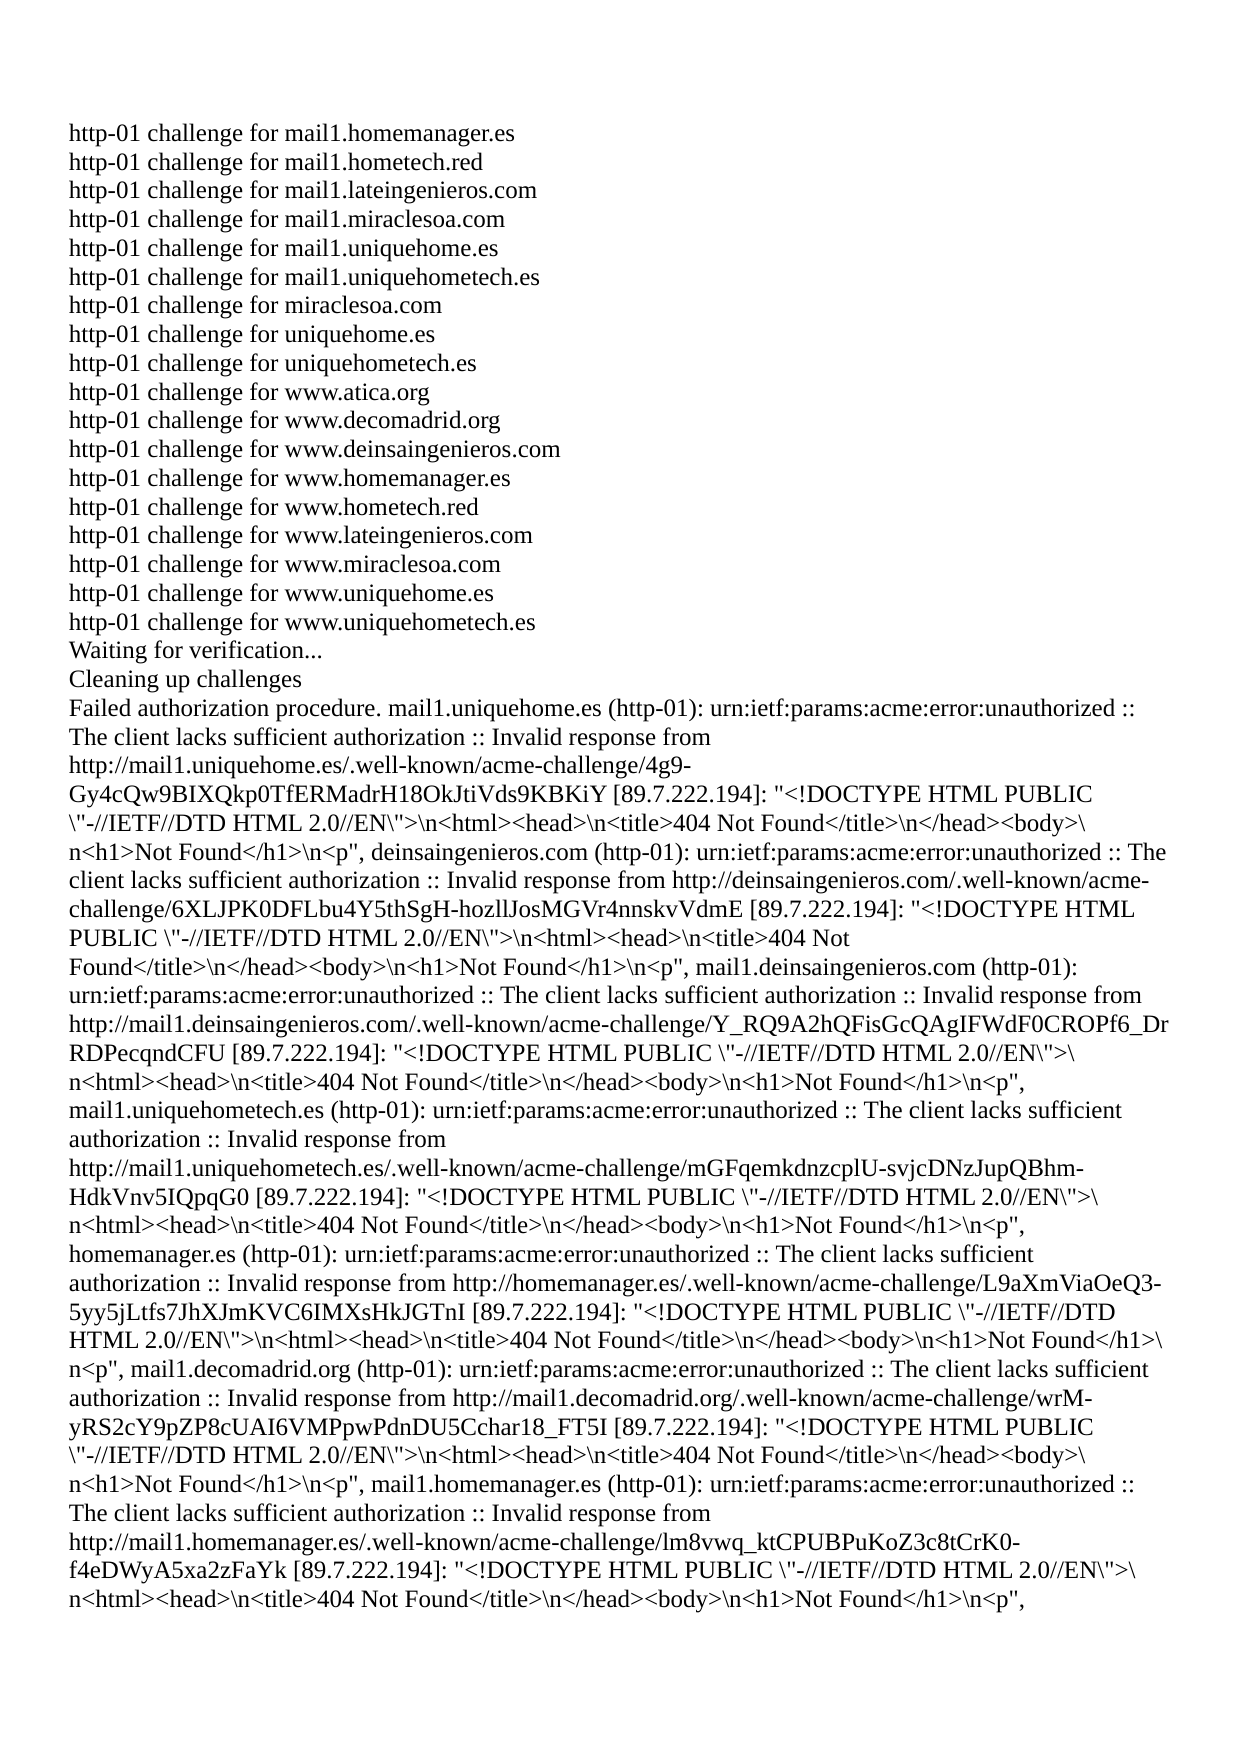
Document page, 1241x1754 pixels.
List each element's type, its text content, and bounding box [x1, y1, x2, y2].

text http-01 challenge for mail1.uniquehome.es [69, 233, 1170, 262]
text http-01 challenge for www.decomadrid.org [69, 406, 1170, 434]
text http-01 challenge for www.hometech.red [69, 492, 1170, 521]
text http-01 challenge for www.homemanager.es [69, 463, 1170, 492]
text http-01 challenge for www.uniquehome.es [69, 578, 1170, 607]
text http-01 challenge for mail1.homemanager.es [69, 118, 1170, 147]
text Failed authorization procedure. mail1.uniquehome.es (http-01): urn:ietf:params:acme:error:unauthorized :: The client lacks sufficient authorization :: Invalid response from http://mail1.uniquehome.es/.well-known/acme-challenge/4g9-Gy4cQw9BIXQkp0TfERMadrH18OkJtiVds9KBKiY [89.7.222.194]: "<!DOCTYPE HTML PUBLIC \"-//IETF//DTD HTML 2.0//EN\">\n<html><head>\n<title>404 Not Found</title>\n</head><body>\n<h1>Not Found</h1>\n<p", deinsaingenieros.com (http-01): urn:ietf:params:acme:error:unauthorized :: The client lacks sufficient authorization :: Invalid response from http://deinsaingenieros.com/.well-known/acme-challenge/6XLJPK0DFLbu4Y5thSgH-hozllJosMGVr4nnskvVdmE [89.7.222.194]: "<!DOCTYPE HTML PUBLIC \"-//IETF//DTD HTML 2.0//EN\">\n<html><head>\n<title>404 Not Found</title>\n</head><body>\n<h1>Not Found</h1>\n<p", mail1.deinsaingenieros.com (http-01): urn:ietf:params:acme:error:unauthorized :: The client lacks sufficient authorization :: Invalid response from http://mail1.deinsaingenieros.com/.well-known/acme-challenge/Y_RQ9A2hQFisGcQAgIFWdF0CROPf6_DrRDPecqndCFU [89.7.222.194]: "<!DOCTYPE HTML PUBLIC \"-//IETF//DTD HTML 2.0//EN\">\n<html><head>\n<title>404 Not Found</title>\n</head><body>\n<h1>Not Found</h1>\n<p", mail1.uniquehometech.es (http-01): urn:ietf:params:acme:error:unauthorized :: The client lacks sufficient authorization :: Invalid response from http://mail1.uniquehometech.es/.well-known/acme-challenge/mGFqemkdnzcplU-svjcDNzJupQBhm-HdkVnv5IQpqG0 [89.7.222.194]: "<!DOCTYPE HTML PUBLIC \"-//IETF//DTD HTML 2.0//EN\">\n<html><head>\n<title>404 Not Found</title>\n</head><body>\n<h1>Not Found</h1>\n<p", homemanager.es (http-01): urn:ietf:params:acme:error:unauthorized :: The client lacks sufficient authorization :: Invalid response from http://homemanager.es/.well-known/acme-challenge/L9aXmViaOeQ3-5yy5jLtfs7JhXJmKVC6IMXsHkJGTnI [89.7.222.194]: "<!DOCTYPE HTML PUBLIC \"-//IETF//DTD HTML 2.0//EN\">\n<html><head>\n<title>404 Not Found</title>\n</head><body>\n<h1>Not Found</h1>\n<p", mail1.decomadrid.org (http-01): urn:ietf:params:acme:error:unauthorized :: The client lacks sufficient authorization :: Invalid response from http://mail1.decomadrid.org/.well-known/acme-challenge/wrM-yRS2cY9pZP8cUAI6VMPpwPdnDU5Cchar18_FT5I [89.7.222.194]: "<!DOCTYPE HTML PUBLIC \"-//IETF//DTD HTML 2.0//EN\">\n<html><head>\n<title>404 Not Found</title>\n</head><body>\n<h1>Not Found</h1>\n<p", mail1.homemanager.es (http-01): urn:ietf:params:acme:error:unauthorized :: The client lacks sufficient authorization :: Invalid response from http://mail1.homemanager.es/.well-known/acme-challenge/lm8vwq_ktCPUBPuKoZ3c8tCrK0-f4eDWyA5xa2zFaYk [89.7.222.194]: "<!DOCTYPE HTML PUBLIC \"-//IETF//DTD HTML 2.0//EN\">\n<html><head>\n<title>404 Not Found</title>\n</head><body>\n<h1>Not Found</h1>\n<p", [69, 693, 1170, 1613]
text http-01 challenge for mail1.uniquehometech.es [69, 262, 1170, 291]
text http-01 challenge for uniquehometech.es [69, 348, 1170, 377]
text http-01 challenge for miraclesoa.com [69, 291, 1170, 319]
text http-01 challenge for mail1.hometech.red [69, 147, 1170, 176]
text Cleaning up challenges [69, 664, 1170, 693]
text http-01 challenge for mail1.miraclesoa.com [69, 204, 1170, 233]
text http-01 challenge for www.lateingenieros.com [69, 521, 1170, 549]
text http-01 challenge for www.deinsaingenieros.com [69, 434, 1170, 463]
text http-01 challenge for www.uniquehometech.es [69, 607, 1170, 636]
text http-01 challenge for www.atica.org [69, 377, 1170, 406]
text http-01 challenge for uniquehome.es [69, 319, 1170, 348]
text Waiting for verification... [69, 636, 1170, 664]
text http-01 challenge for mail1.lateingenieros.com [69, 176, 1170, 204]
text http-01 challenge for www.miraclesoa.com [69, 549, 1170, 578]
